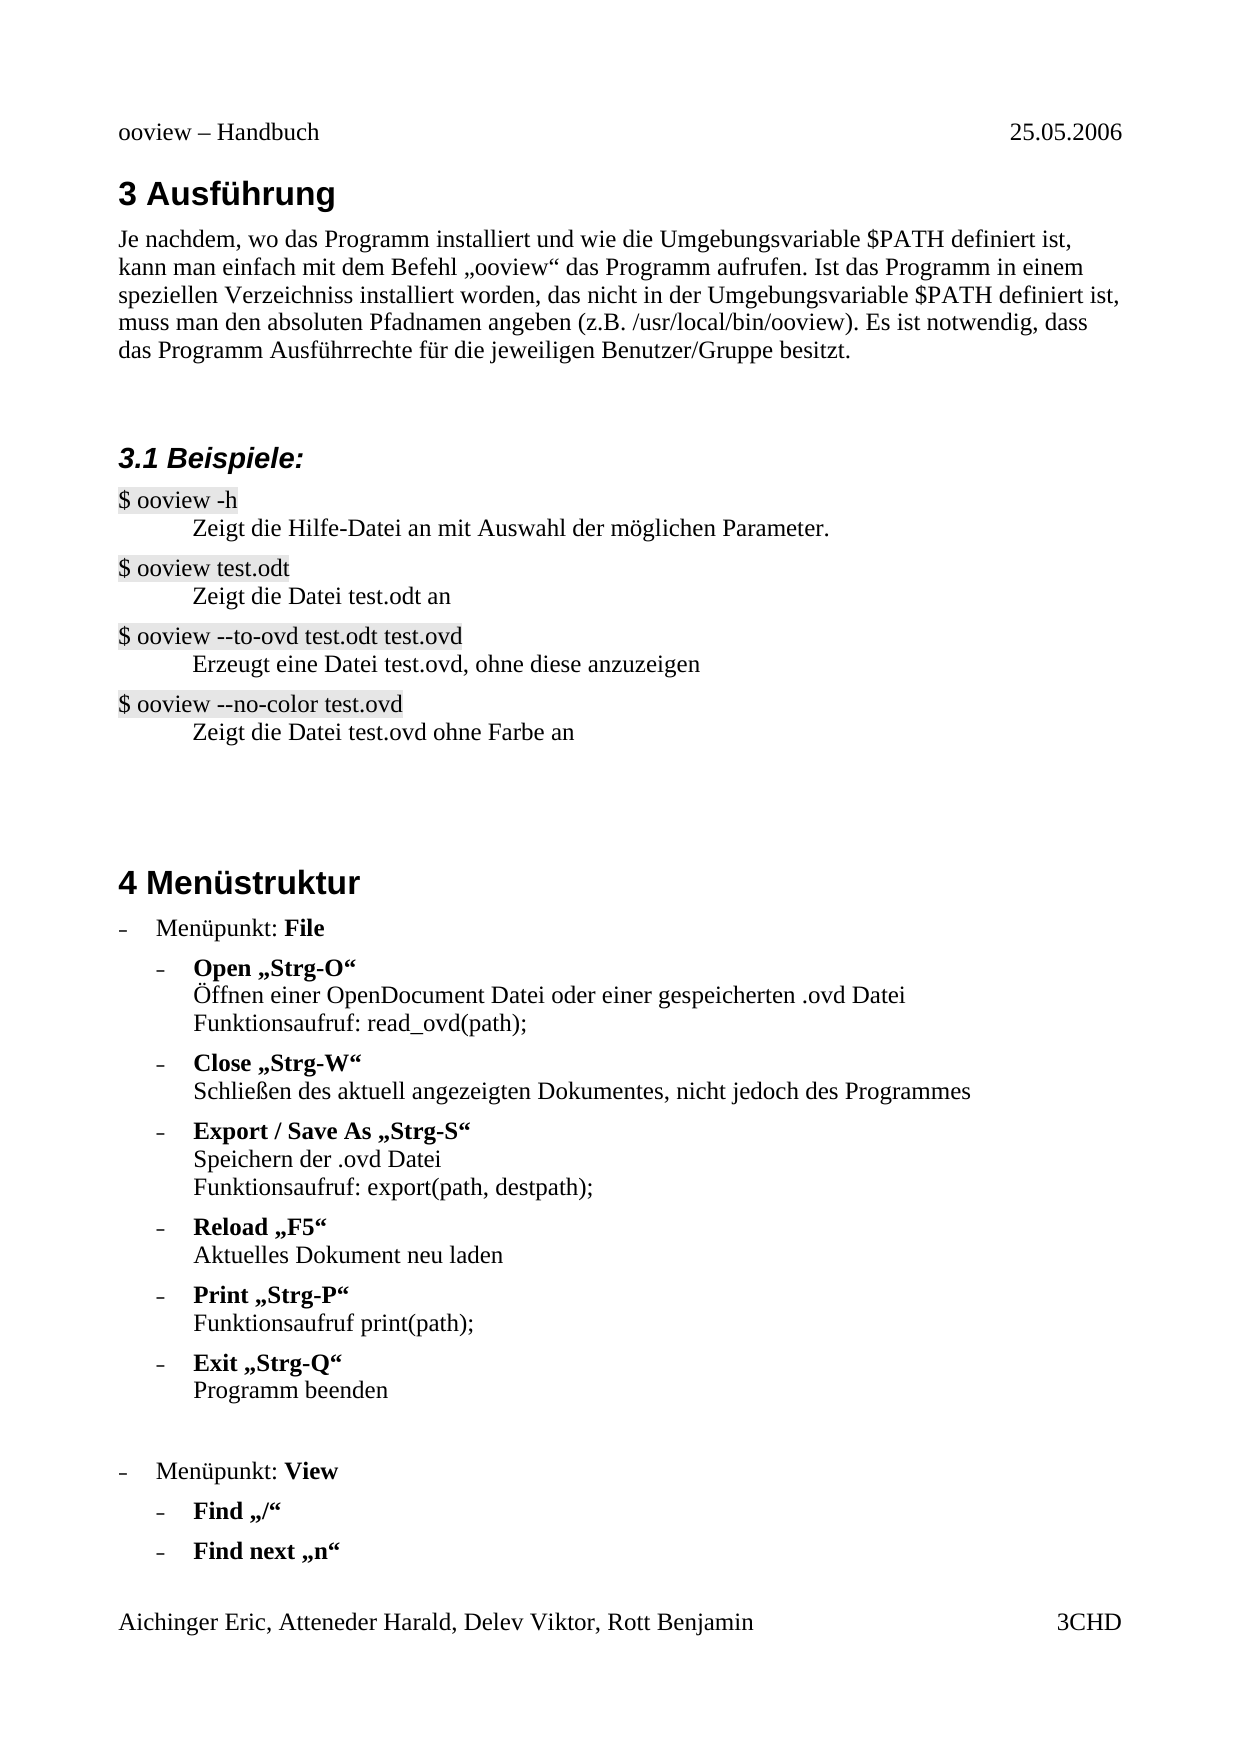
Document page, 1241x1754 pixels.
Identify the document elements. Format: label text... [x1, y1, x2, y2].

subtitle 3 Ausführung [118, 175, 1122, 213]
subtitle 3.1 Beispiele: [118, 442, 1122, 474]
list Find next „n“ [156, 1537, 1122, 1565]
list Export / Save As „Strg-S“ Speichern der .ovd Datei Funktionsaufruf: export(path, destpath); [156, 1117, 1122, 1201]
list Exit „Strg-Q“ Programm beenden [156, 1349, 1122, 1404]
list Print „Strg-P“ Funktionsaufruf print(path); [156, 1281, 1122, 1336]
list Close „Strg-W“ Schließen des aktuell angezeigten Dokumentes, nicht jedoch des Programmes [156, 1049, 1122, 1105]
text $ ooview --to-ovd test.odt test.ovd Erzeugt eine Datei test.ovd, ohne diese anzuzeigen [118, 622, 1122, 678]
text $ ooview --no-color test.ovd Zeigt die Datei test.ovd ohne Farbe an [118, 690, 1122, 746]
list Menüpunkt: View [118, 1457, 1122, 1485]
list Find „/“ [156, 1497, 1122, 1525]
text Je nachdem, wo das Programm installiert und wie die Umgebungsvariable $PATH definiert ist, kann man einfach mit dem Befehl „ooview“ das Programm aufrufen. Ist das Programm in einem speziellen Verzeichniss installiert worden, das nicht in der Umgebungsvariable $PATH definiert ist, muss man den absoluten Pfadnamen angeben (z.B. /usr/local/bin/ooview). Es ist notwendig, dass das Programm Ausführrechte für die jeweiligen Benutzer/Gruppe besitzt. [118, 225, 1122, 364]
text $ ooview test.odt Zeigt die Datei test.odt an [118, 554, 1122, 610]
subtitle 4 Menüstruktur [118, 864, 1122, 901]
list Menüpunkt: File [118, 914, 1122, 941]
text $ ooview -h Zeigt die Hilfe-Datei an mit Auswahl der möglichen Parameter. [118, 487, 1122, 542]
list Reload „F5“ Aktuelles Dokument neu laden [156, 1213, 1122, 1268]
list Open „Strg-O“ Öffnen einer OpenDocument Datei oder einer gespeicherten .ovd Datei Funktionsaufruf: read_ovd(path); [156, 954, 1122, 1037]
